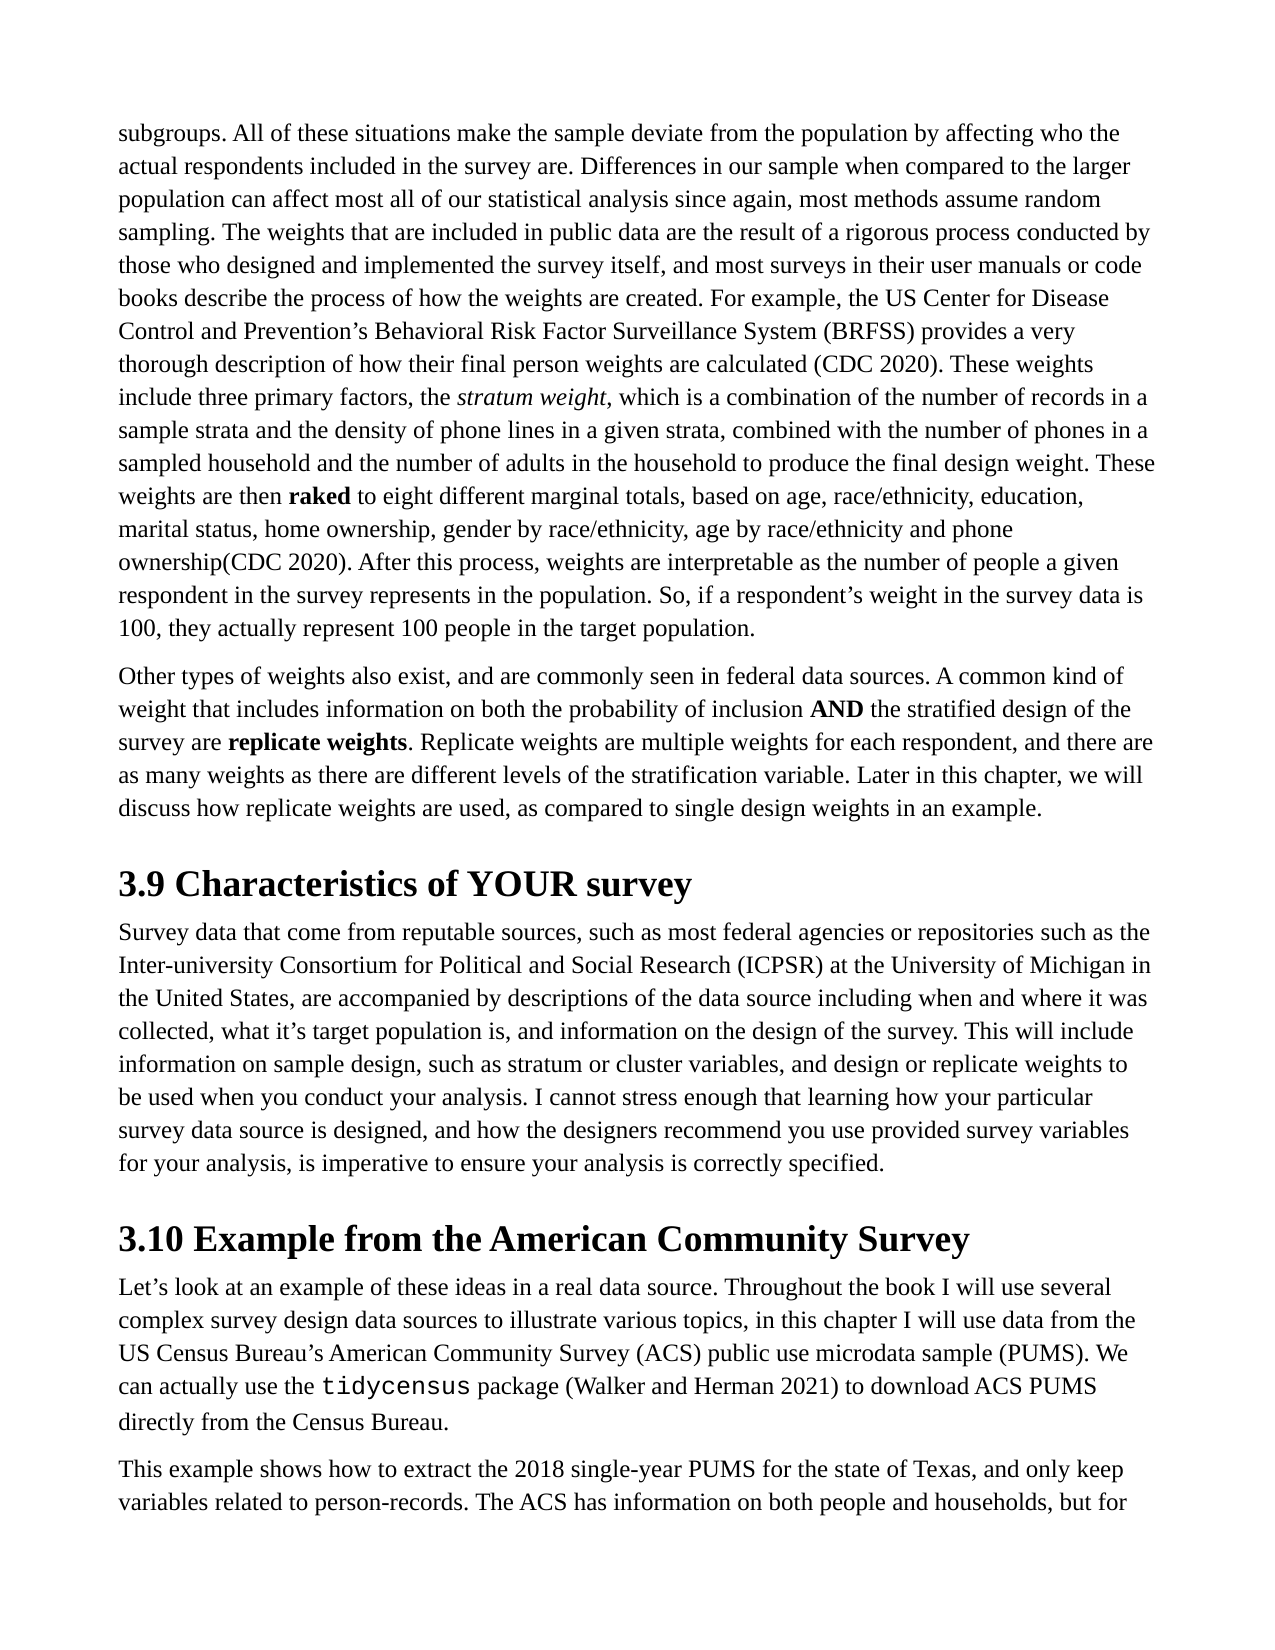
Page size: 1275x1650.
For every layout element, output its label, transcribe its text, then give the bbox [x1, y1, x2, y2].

subtitle 3.9 Characteristics of YOUR survey [118, 862, 1157, 905]
text Let’s look at an example of these ideas in a real data source. Throughout the book I will use several complex survey design data sources to illustrate various topics, in this chapter I will use data from the US Census Bureau’s American Community Survey (ACS) public use microdata sample (PUMS). We can actually use the tidycensus package (Walker and Herman 2021) to download ACS PUMS directly from the Census Bureau. [118, 1272, 1157, 1435]
text Other types of weights also exist, and are commonly seen in federal data sources. A common kind of weight that includes information on both the probability of inclusion AND the stratified design of the survey are replicate weights. Replicate weights are multiple weights for each respondent, and there are as many weights as there are different levels of the stratification variable. Later in this chapter, we will discuss how replicate weights are used, as compared to single design weights in an example. [118, 661, 1157, 822]
subtitle 3.10 Example from the American Community Survey [118, 1217, 1157, 1260]
text Survey data that come from reputable sources, such as most federal agencies or repositories such as the Inter-university Consortium for Political and Social Research (ICPSR) at the University of Michigan in the United States, are accompanied by descriptions of the data source including when and where it was collected, what it’s target population is, and information on the design of the survey. This will include information on sample design, such as stratum or cluster variables, and design or replicate weights to be used when you conduct your analysis. I cannot stress enough that learning how your particular survey data source is designed, and how the designers recommend you use provided survey variables for your analysis, is imperative to ensure your analysis is correctly specified. [118, 917, 1157, 1177]
text subgroups. All of these situations make the sample deviate from the population by affecting who the actual respondents included in the survey are. Differences in our sample when compared to the larger population can affect most all of our statistical analysis since again, most methods assume random sampling. The weights that are included in public data are the result of a rigorous process conducted by those who designed and implemented the survey itself, and most surveys in their user manuals or code books describe the process of how the weights are created. For example, the US Center for Disease Control and Prevention’s Behavioral Risk Factor Surveillance System (BRFSS) provides a very thorough description of how their final person weights are calculated (CDC 2020). These weights include three primary factors, the stratum weight, which is a combination of the number of records in a sample strata and the density of phone lines in a given strata, combined with the number of phones in a sampled household and the number of adults in the household to produce the final design weight. These weights are then raked to eight different marginal totals, based on age, race/ethnicity, education, marital status, home ownership, gender by race/ethnicity, age by race/ethnicity and phone ownership(CDC 2020). After this process, weights are interpretable as the number of people a given respondent in the survey represents in the population. So, if a respondent’s weight in the survey data is 100, they actually represent 100 people in the target population. [118, 118, 1157, 642]
text This example shows how to extract the 2018 single-year PUMS for the state of Texas, and only keep variables related to person-records. The ACS has information on both people and households, but for [118, 1454, 1157, 1516]
